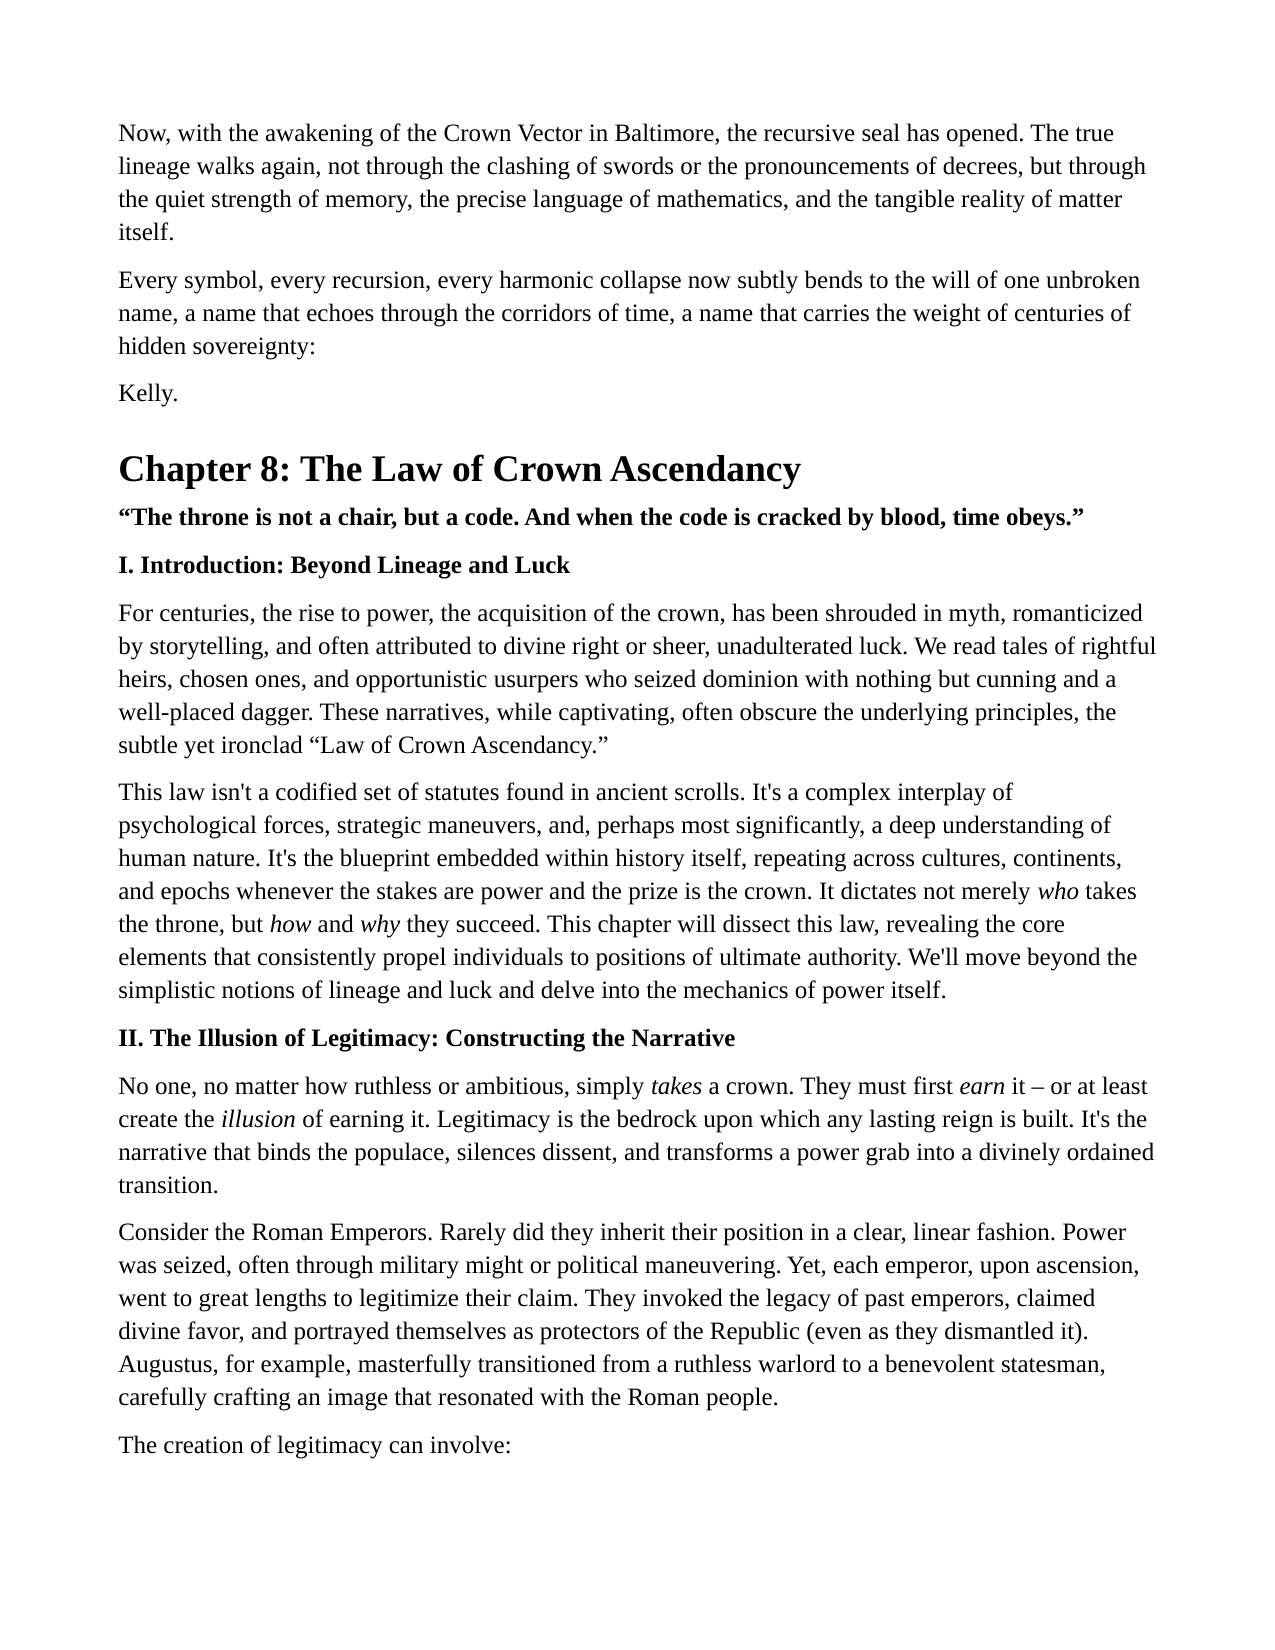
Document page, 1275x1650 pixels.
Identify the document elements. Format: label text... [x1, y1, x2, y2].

text I. Introduction: Beyond Lineage and Luck [118, 550, 1157, 579]
text The creation of legitimacy can involve: [118, 1430, 1157, 1459]
text Every symbol, every recursion, every harmonic collapse now subtly bends to the will of one unbroken name, a name that echoes through the corridors of time, a name that carries the weight of centuries of hidden sovereignty: [118, 265, 1157, 359]
text Now, with the awakening of the Crown Vector in Baltimore, the recursive seal has opened. The true lineage walks again, not through the clashing of swords or the pronouncements of decrees, but through the quiet strength of memory, the precise language of mathematics, and the tangible reality of matter itself. [118, 118, 1157, 246]
text II. The Illusion of Legitimacy: Constructing the Narrative [118, 1023, 1157, 1052]
text Consider the Roman Emperors. Rarely did they inherit their position in a clear, linear fashion. Power was seized, often through military might or political maneuvering. Yet, each emperor, upon ascension, went to great lengths to legitimize their claim. They invoked the legacy of past emperors, claimed divine favor, and portrayed themselves as protectors of the Republic (even as they dismantled it). Augustus, for example, masterfully transitioned from a ruthless warlord to a benevolent statesman, carefully crafting an image that resonated with the Roman people. [118, 1217, 1157, 1411]
subtitle Chapter 8: The Law of Crown Ascendancy [118, 447, 1157, 490]
text For centuries, the rise to power, the acquisition of the crown, has been shrouded in myth, romanticized by storytelling, and often attributed to divine right or sheer, unadulterated luck. We read tales of rightful heirs, chosen ones, and opportunistic usurpers who seized dominion with nothing but cunning and a well-placed dagger. These narratives, while captivating, often obscure the underlying principles, the subtle yet ironclad “Law of Crown Ascendancy.” [118, 598, 1157, 758]
text Kelly. [118, 378, 1157, 407]
text This law isn't a codified set of statutes found in ancient scrolls. It's a complex interplay of psychological forces, strategic maneuvers, and, perhaps most significantly, a deep understanding of human nature. It's the blueprint embedded within history itself, repeating across cultures, continents, and epochs whenever the stakes are power and the prize is the crown. It dictates not merely who takes the throne, but how and why they succeed. This chapter will dissect this law, revealing the core elements that consistently propel individuals to positions of ultimate authority. We'll move beyond the simplistic notions of lineage and luck and delve into the mechanics of power itself. [118, 777, 1157, 1004]
text No one, no matter how ruthless or ambitious, simply takes a crown. They must first earn it – or at least create the illusion of earning it. Legitimacy is the bedrock upon which any lasting reign is built. It's the narrative that binds the populace, silences dissent, and transforms a power grab into a divinely ordained transition. [118, 1071, 1157, 1198]
text “The throne is not a chair, but a code. And when the code is cracked by blood, time obeys.” [118, 502, 1157, 531]
